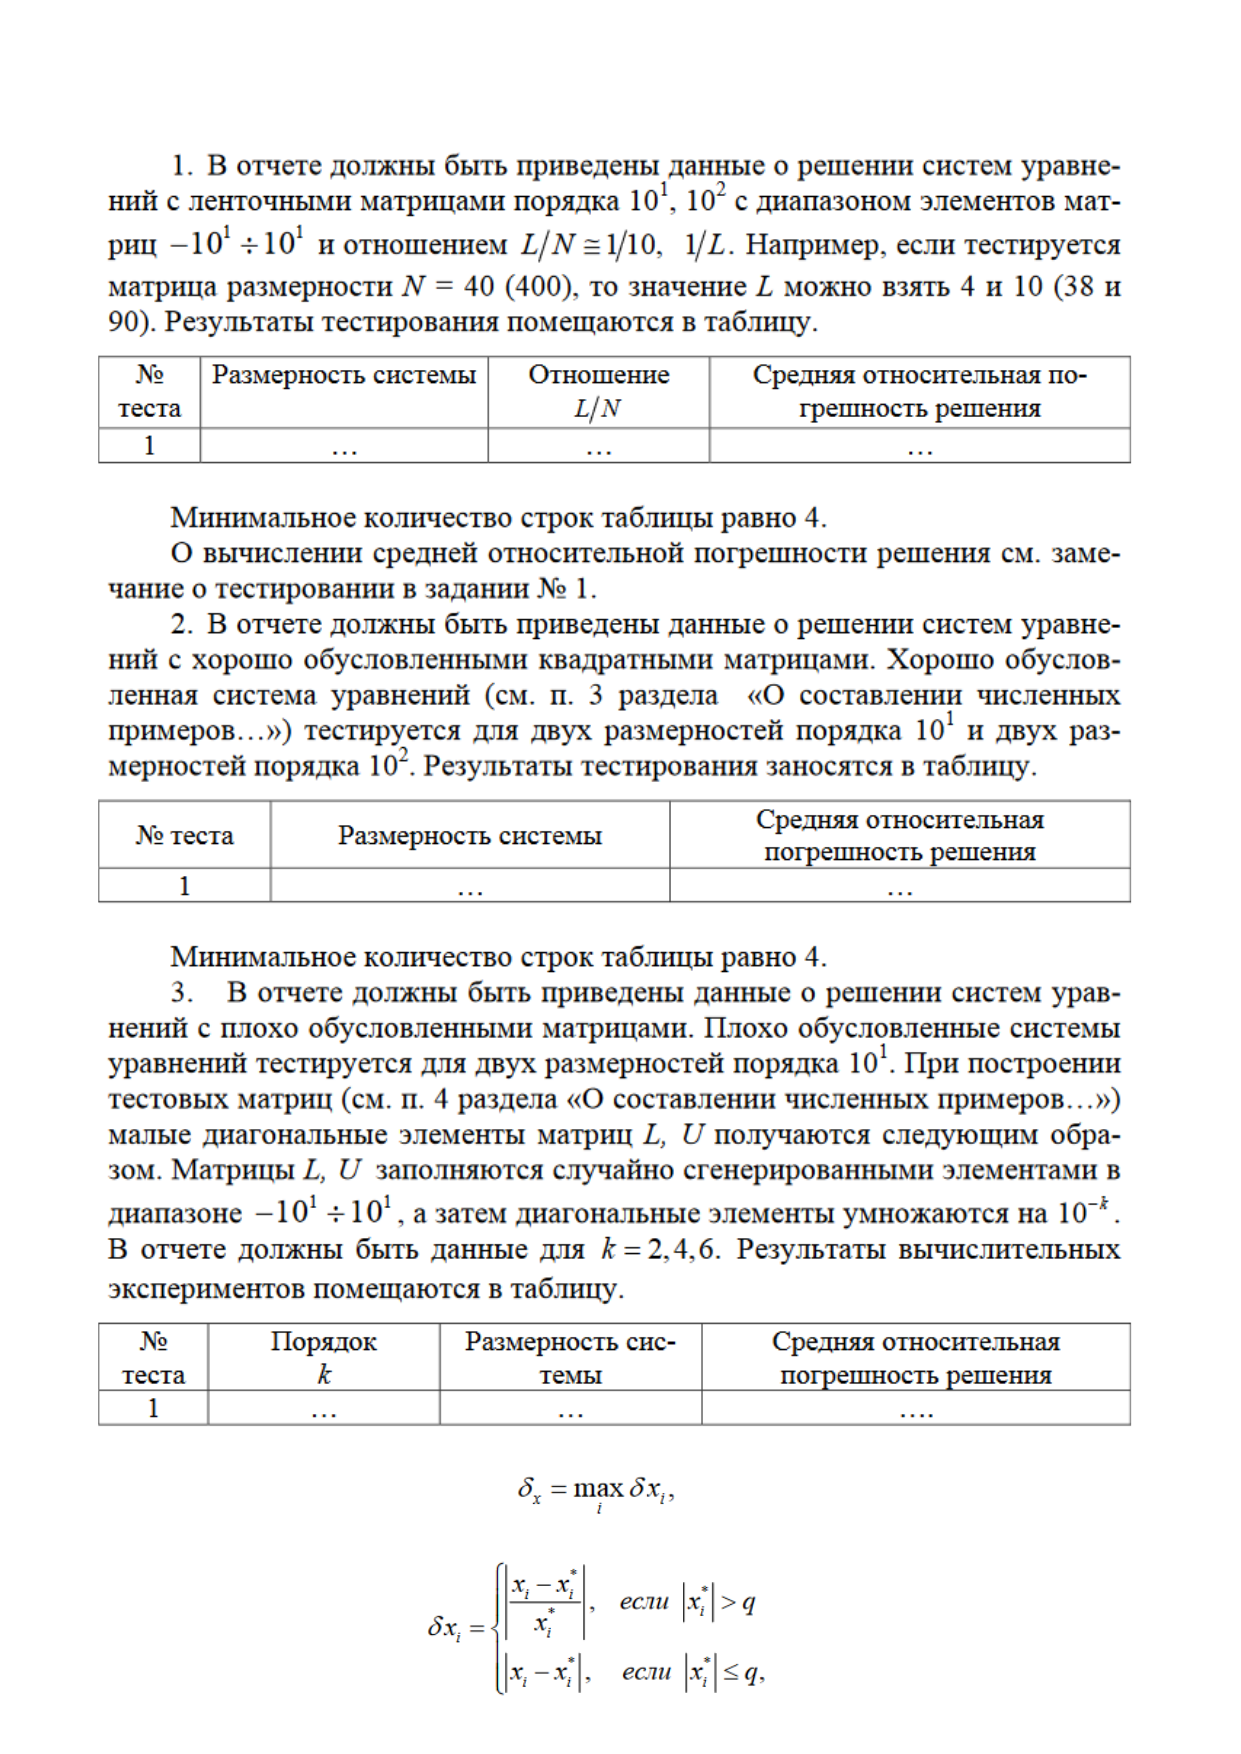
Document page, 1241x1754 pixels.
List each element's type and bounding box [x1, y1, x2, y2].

picture [98, 148, 1132, 1445]
picture [414, 1474, 785, 1705]
